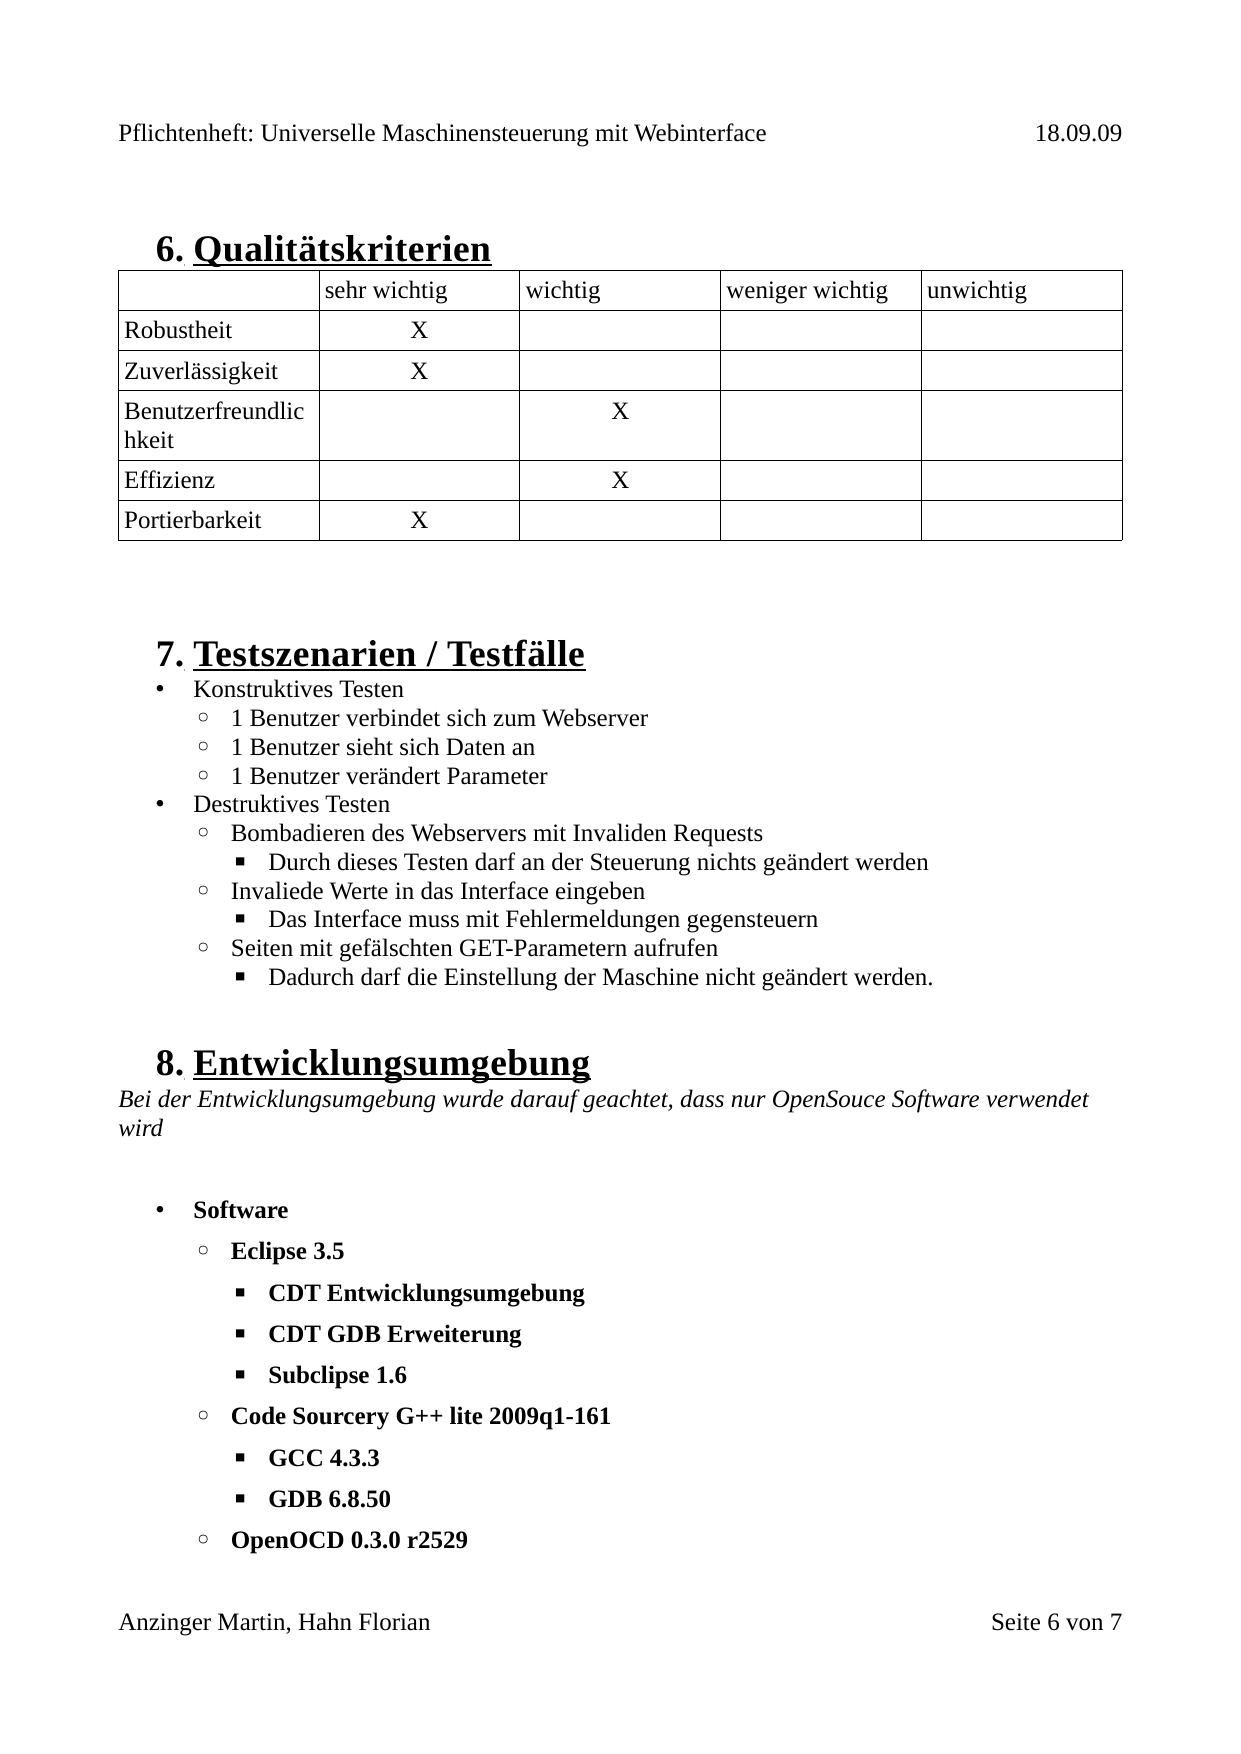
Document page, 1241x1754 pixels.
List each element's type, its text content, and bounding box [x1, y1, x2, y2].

list Durch dieses Testen darf an der Steuerung nichts geändert werden [231, 847, 1122, 876]
table_cell [922, 391, 1122, 459]
list CDT Entwicklungsumgebung [231, 1278, 1122, 1306]
list GCC 4.3.3 [231, 1443, 1122, 1471]
table_header weniger wichtig [721, 271, 921, 310]
table_cell Zuverlässigkeit [119, 351, 319, 390]
list CDT GDB Erweiterung [231, 1319, 1122, 1348]
list OpenOCD 0.3.0 r2529 [193, 1525, 1122, 1554]
list Subclipse 1.6 [231, 1360, 1122, 1389]
list Dadurch darf die Einstellung der Maschine nicht geändert werden. [231, 962, 1122, 991]
table_header [119, 271, 319, 310]
subtitle Entwicklungsumgebung [156, 1041, 1122, 1084]
table_cell Robustheit [119, 311, 319, 350]
table_cell [721, 311, 921, 350]
subtitle Testszenarien / Testfälle [156, 631, 1122, 674]
table_cell [520, 351, 720, 390]
table_cell X [320, 311, 519, 350]
list GDB 6.8.50 [231, 1484, 1122, 1513]
table_cell Portierbarkeit [119, 501, 319, 540]
table_cell [320, 391, 519, 459]
table_cell [922, 351, 1122, 390]
table_cell X [520, 391, 720, 459]
table_cell X [320, 501, 519, 540]
text Bei der Entwicklungsumgebung wurde darauf geachtet, dass nur OpenSouce Software verwendet wird [118, 1084, 1122, 1141]
list Seiten mit gefälschten GET-Parametern aufrufen [193, 933, 1122, 962]
table_cell X [520, 461, 720, 500]
list 1 Benutzer sieht sich Daten an [193, 732, 1122, 761]
list Invaliede Werte in das Interface eingeben [193, 876, 1122, 904]
list Bombadieren des Webservers mit Invaliden Requests [193, 818, 1122, 847]
list Software [156, 1195, 1122, 1224]
table_header unwichtig [922, 271, 1122, 310]
list Eclipse 3.5 [193, 1236, 1122, 1265]
list 1 Benutzer verändert Parameter [193, 761, 1122, 789]
list Destruktives Testen [156, 789, 1122, 818]
table_cell [721, 351, 921, 390]
subtitle Qualitätskriterien [156, 226, 1122, 269]
table_cell [721, 391, 921, 459]
table_cell [520, 501, 720, 540]
table_cell X [320, 351, 519, 390]
table_cell Benutzerfreundlichkeit [119, 391, 319, 459]
table_cell Effizienz [119, 461, 319, 500]
table_cell [320, 461, 519, 500]
table_cell [922, 311, 1122, 350]
table_cell [922, 501, 1122, 540]
table_cell [721, 461, 921, 500]
list Konstruktives Testen [156, 674, 1122, 703]
list 1 Benutzer verbindet sich zum Webserver [193, 703, 1122, 732]
table_cell [520, 311, 720, 350]
table_header sehr wichtig [320, 271, 519, 310]
table_cell [922, 461, 1122, 500]
table_cell [721, 501, 921, 540]
list Das Interface muss mit Fehlermeldungen gegensteuern [231, 904, 1122, 933]
table_header wichtig [520, 271, 720, 310]
list Code Sourcery G++ lite 2009q1-161 [193, 1401, 1122, 1430]
